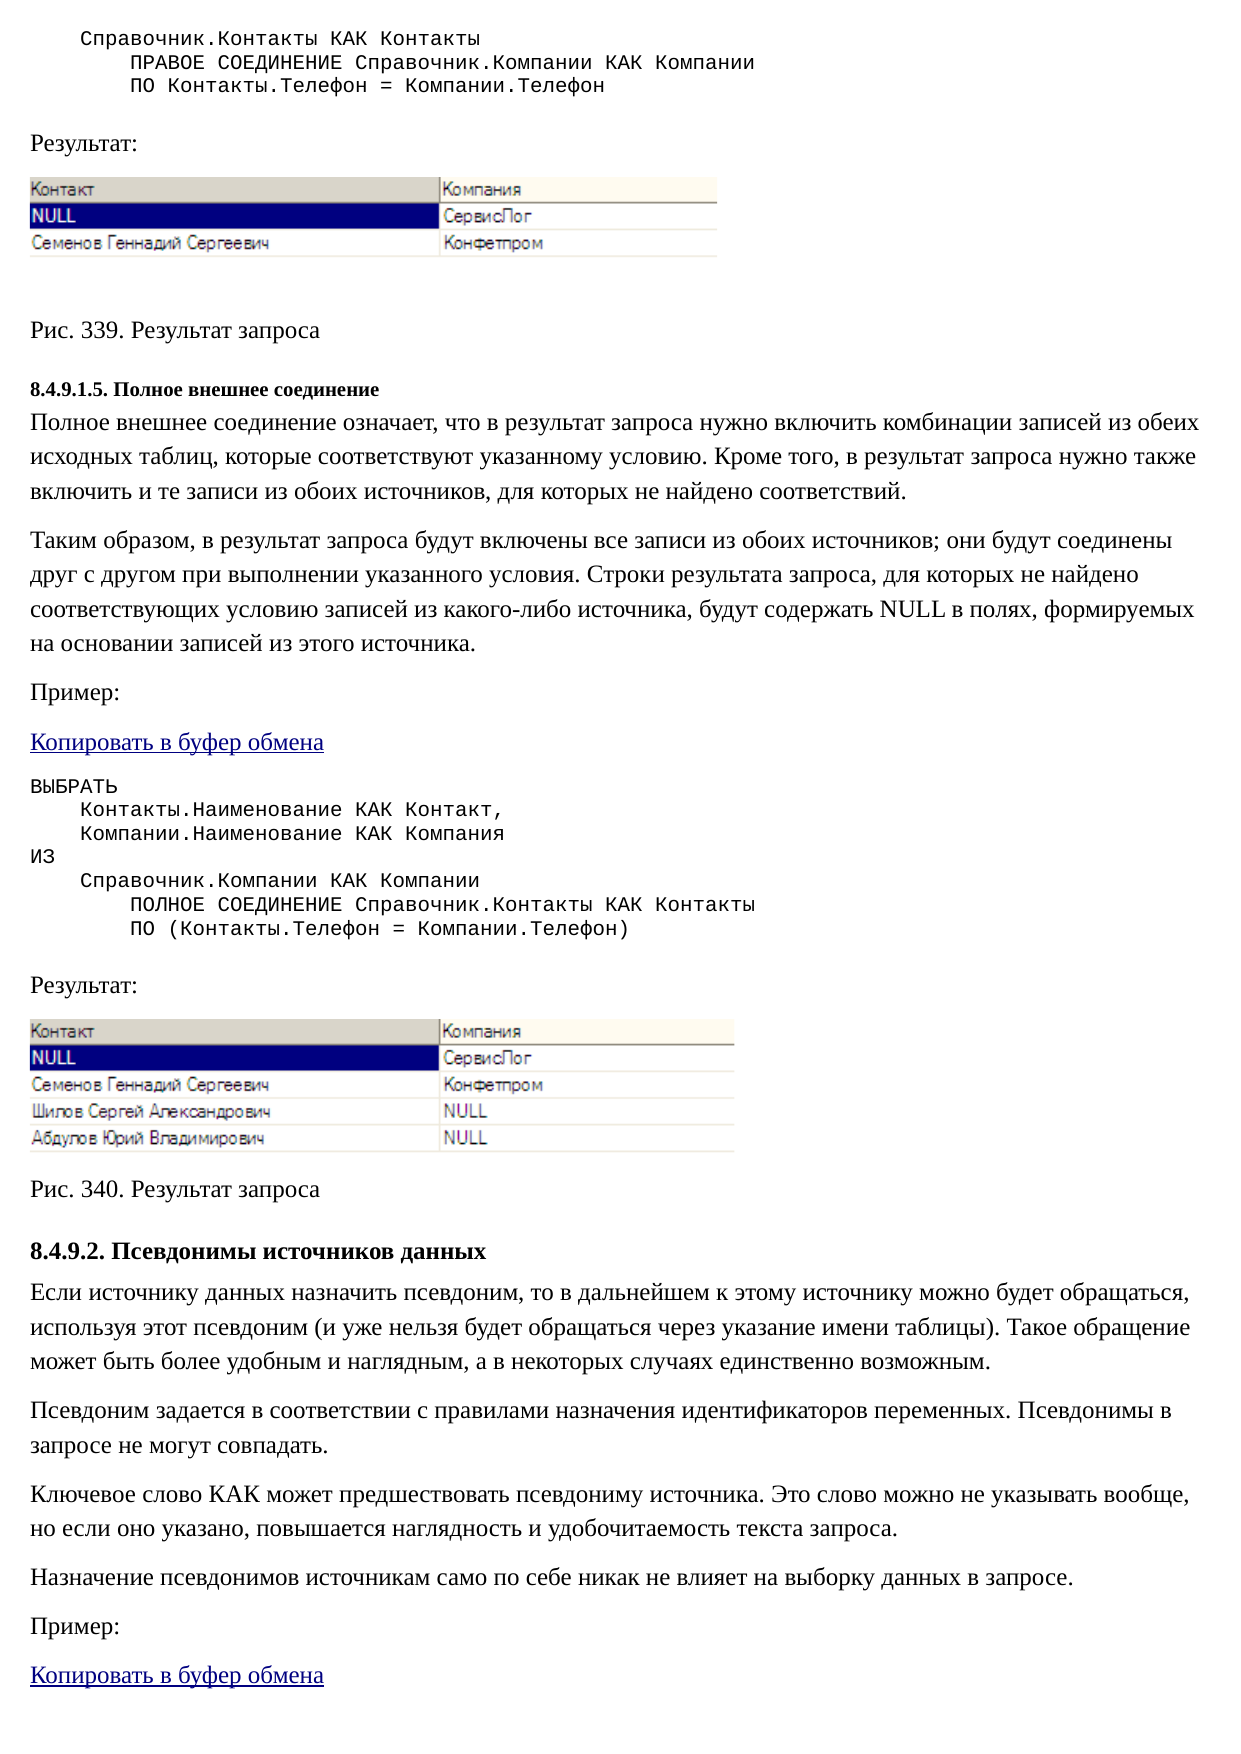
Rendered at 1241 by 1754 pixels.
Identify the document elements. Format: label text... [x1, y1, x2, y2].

text ПРАВОЕ СОЕДИНЕНИЕ Справочник.Компании КАК Компании [30, 52, 1211, 75]
text Если источнику данных назначить псевдоним, то в дальнейшем к этому источнику можно будет обращаться, используя этот псевдоним (и уже нельзя будет обращаться через указание имени таблицы). Такое обращение может быть более удобным и наглядным, а в некоторых случаях единственно возможным. [30, 1277, 1211, 1375]
text Копировать в буфер обмена [30, 727, 1211, 755]
text Полное внешнее соединение означает, что в результат запроса нужно включить комбинации записей из обеих исходных таблиц, которые соответствуют указанному условию. Кроме того, в результат запроса нужно также включить и те записи из обоих источников, для которых не найдено соответствий. [30, 407, 1211, 505]
text Результат: [30, 128, 1211, 157]
text Пример: [30, 677, 1211, 706]
text ПОЛНОЕ СОЕДИНЕНИЕ Справочник.Контакты КАК Контакты [30, 894, 1211, 917]
text Справочник.Контакты КАК Контакты [30, 28, 1211, 52]
text Псевдоним задается в соответствии с правилами назначения идентификаторов переменных. Псевдонимы в запросе не могут совпадать. [30, 1395, 1211, 1458]
text ПО Контакты.Телефон = Компании.Телефон [30, 75, 1211, 99]
subtitle 8.4.9.1.5. Полное внешнее соединение [30, 377, 1211, 401]
text Компании.Наименование КАК Компания [30, 823, 1211, 847]
text Справочник.Компании КАК Компании [30, 870, 1211, 894]
subtitle 8.4.9.2. Псевдонимы источников данных [30, 1236, 1211, 1265]
text Результат: [30, 971, 1211, 999]
text ПО (Контакты.Телефон = Компании.Телефон) [30, 917, 1211, 941]
text Назначение псевдонимов источникам само по себе никак не влияет на выборку данных в запросе. [30, 1562, 1211, 1591]
text ВЫБРАТЬ [30, 776, 1211, 799]
text Рис. 339. Результат запроса [30, 315, 1211, 344]
text ИЗ [30, 847, 1211, 870]
text Копировать в буфер обмена [30, 1660, 1211, 1689]
picture [29, 177, 718, 295]
text Рис. 340. Результат запроса [30, 1174, 1211, 1203]
text Контакты.Наименование КАК Контакт, [30, 799, 1211, 823]
picture [29, 1019, 735, 1154]
text Таким образом, в результат запроса будут включены все записи из обоих источников; они будут соединены друг с другом при выполнении указанного условия. Строки результата запроса, для которых не найдено соответствующих условию записей из какого-либо источника, будут содержать NULL в полях, формируемых на основании записей из этого источника. [30, 525, 1211, 657]
text Ключевое слово КАК может предшествовать псевдониму источника. Это слово можно не указывать вообще, но если оно указано, повышается наглядность и удобочитаемость текста запроса. [30, 1479, 1211, 1542]
text Пример: [30, 1611, 1211, 1640]
